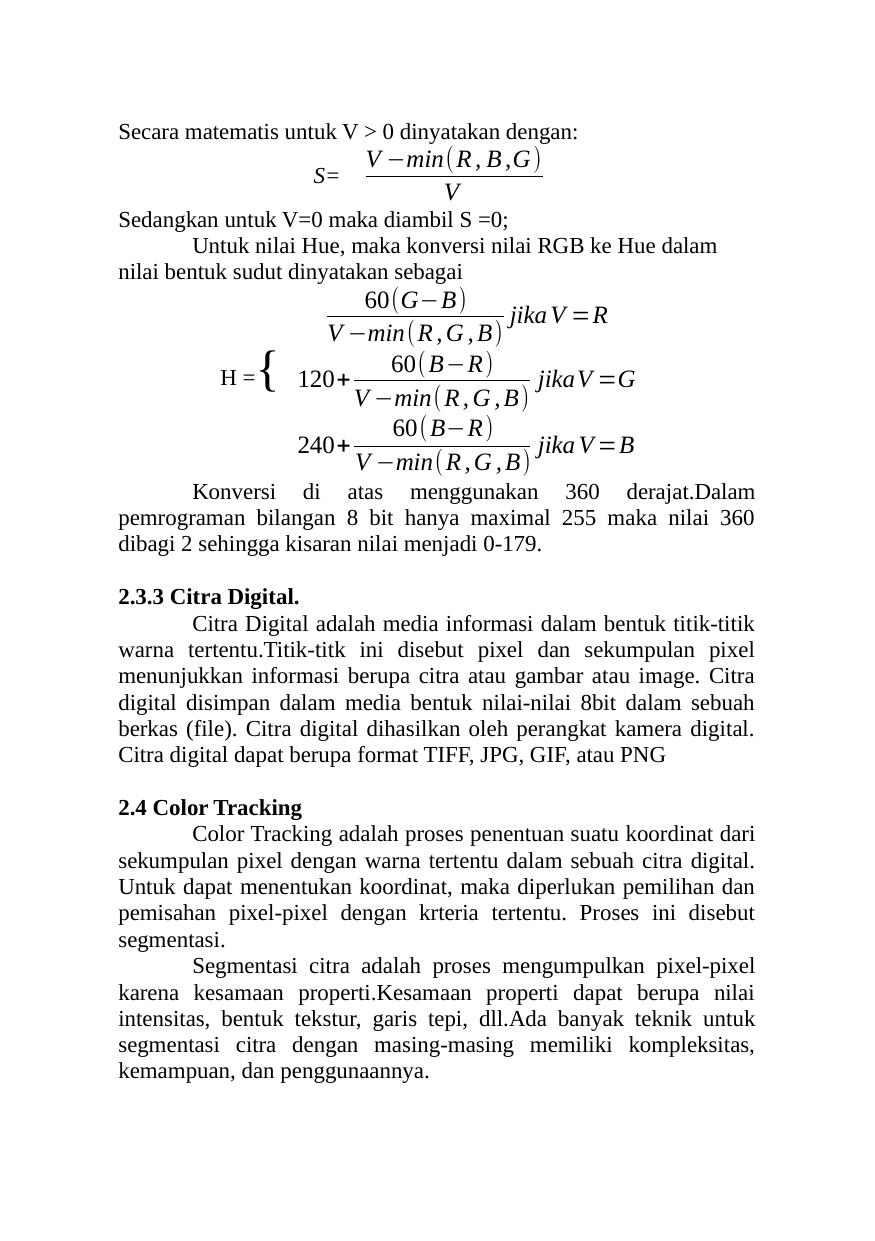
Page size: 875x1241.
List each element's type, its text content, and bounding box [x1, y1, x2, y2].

text S= [118, 144, 756, 206]
text H ={ [118, 285, 756, 478]
text 2.3.3 Citra Digital. [118, 583, 756, 609]
text Konversi di atas menggunakan 360 derajat.Dalam pemrograman bilangan 8 bit hanya maximal 255 maka nilai 360 dibagi 2 sehingga kisaran nilai menjadi 0-179. [118, 478, 756, 557]
text Secara matematis untuk V > 0 dinyatakan dengan: [118, 118, 756, 144]
text Color Tracking adalah proses penentuan suatu koordinat dari sekumpulan pixel dengan warna tertentu dalam sebuah citra digital. Untuk dapat menentukan koordinat, maka diperlukan pemilihan dan pemisahan pixel-pixel dengan krteria tertentu. Proses ini disebut segmentasi. [118, 820, 756, 952]
text Untuk nilai Hue, maka konversi nilai RGB ke Hue dalam nilai bentuk sudut dinyatakan sebagai [118, 232, 756, 285]
text Citra Digital adalah media informasi dalam bentuk titik-titik warna tertentu.Titik-titk ini disebut pixel dan sekumpulan pixel menunjukkan informasi berupa citra atau gambar atau image. Citra digital disimpan dalam media bentuk nilai-nilai 8bit dalam sebuah berkas (file). Citra digital dihasilkan oleh perangkat kamera digital. Citra digital dapat berupa format TIFF, JPG, GIF, atau PNG [118, 609, 756, 768]
text Segmentasi citra adalah proses mengumpulkan pixel-pixel karena kesamaan properti.Kesamaan properti dapat berupa nilai intensitas, bentuk tekstur, garis tepi, dll.Ada banyak teknik untuk segmentasi citra dengan masing-masing memiliki kompleksitas, kemampuan, dan penggunaannya. [118, 952, 756, 1084]
text Sedangkan untuk V=0 maka diambil S =0; [118, 206, 756, 232]
text 2.4 Color Tracking [118, 794, 756, 820]
